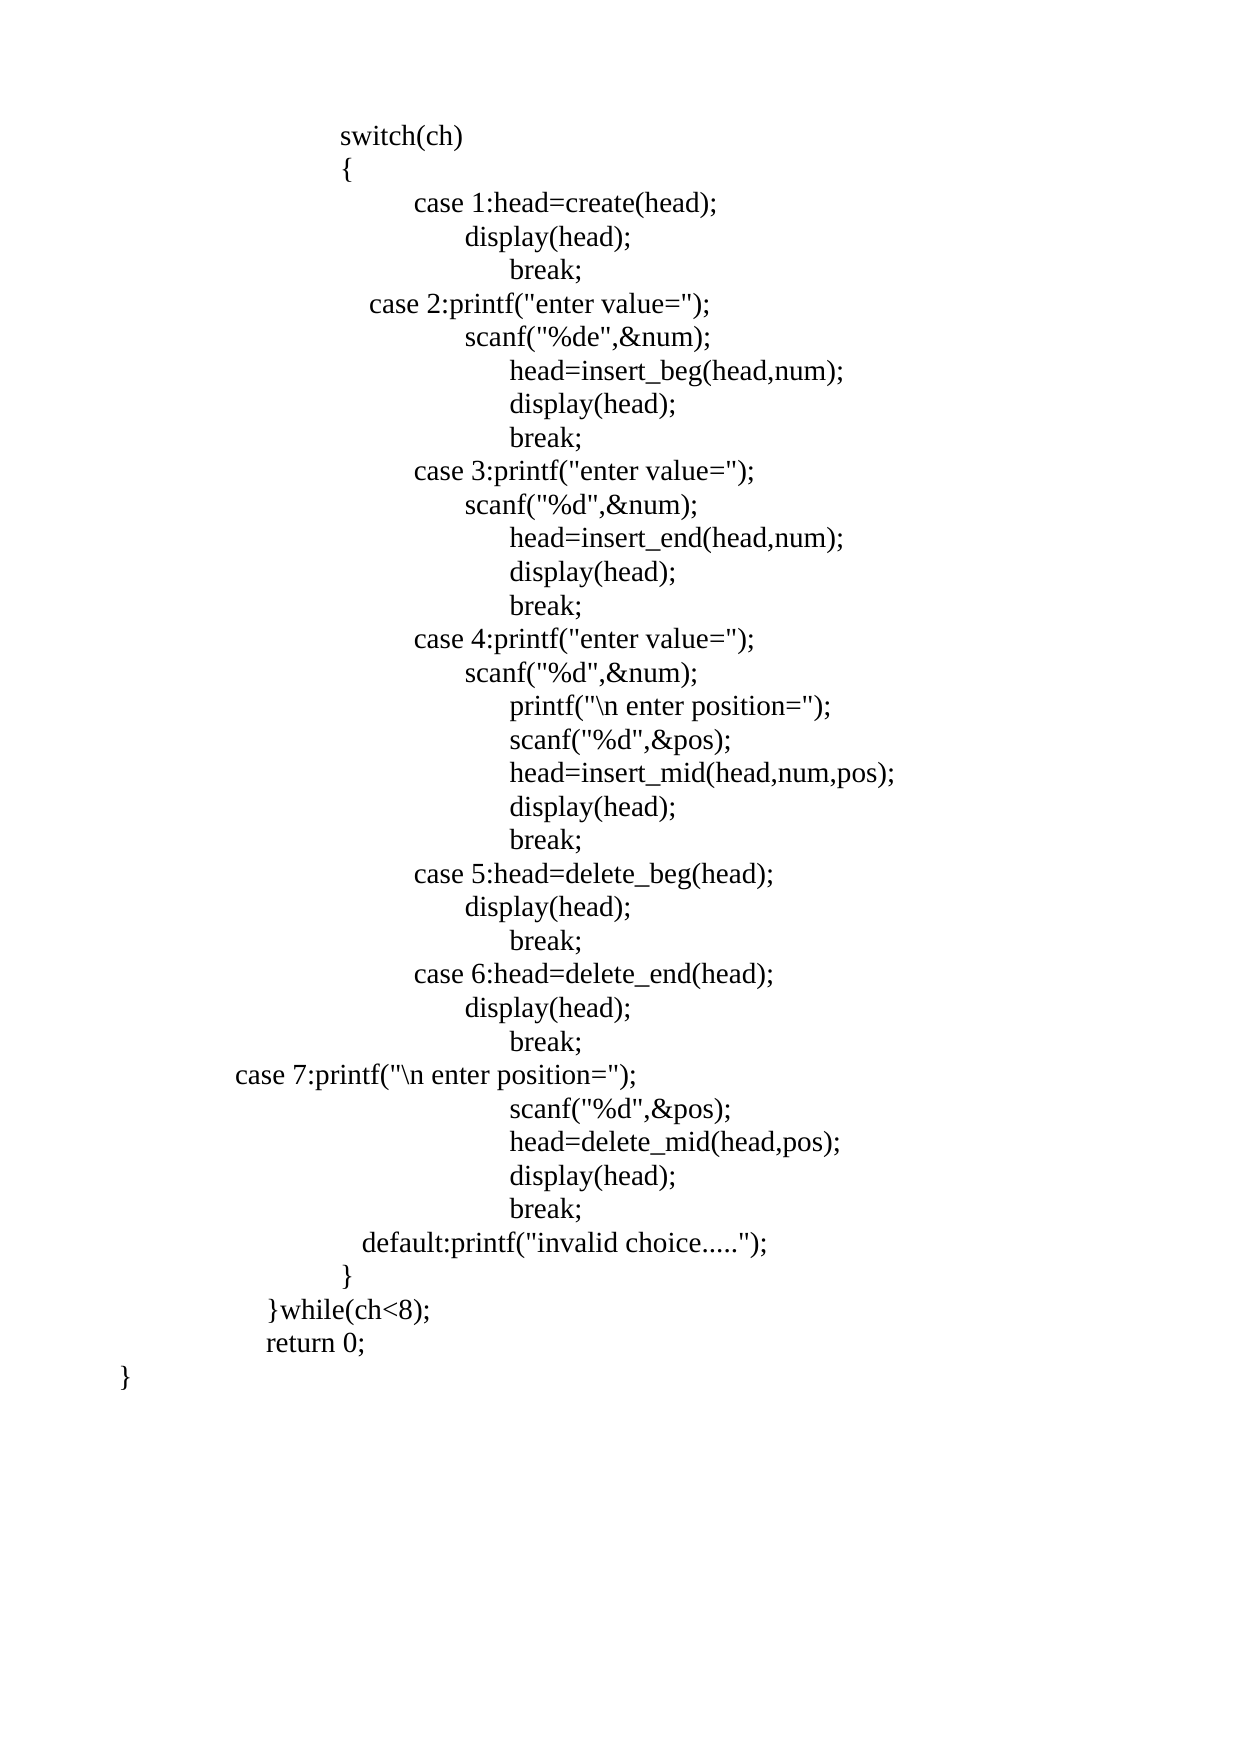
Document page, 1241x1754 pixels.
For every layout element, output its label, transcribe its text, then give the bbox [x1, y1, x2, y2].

text case 3:printf("enter value="); [118, 453, 1122, 487]
text }while(ch<8); [118, 1292, 1122, 1326]
text display(head); [118, 554, 1122, 588]
text display(head); [118, 1158, 1122, 1191]
text case 6:head=delete_end(head); [118, 957, 1122, 990]
text break; [118, 588, 1122, 621]
text scanf("%d",&num); [118, 655, 1122, 688]
text head=insert_end(head,num); [118, 521, 1122, 554]
text case 7:printf("\n enter position="); [118, 1057, 1122, 1091]
text } [118, 1258, 1122, 1292]
text } [118, 1359, 1122, 1393]
text head=insert_beg(head,num); [118, 353, 1122, 386]
text head=insert_mid(head,num,pos); [118, 755, 1122, 789]
text break; [118, 923, 1122, 957]
text case 2:printf("enter value="); [118, 286, 1122, 319]
text break; [118, 1024, 1122, 1057]
text break; [118, 822, 1122, 856]
text display(head); [118, 386, 1122, 420]
text default:printf("invalid choice....."); [118, 1225, 1122, 1258]
text break; [118, 420, 1122, 453]
text break; [118, 252, 1122, 286]
text break; [118, 1191, 1122, 1225]
text switch(ch) [118, 118, 1122, 152]
text return 0; [118, 1326, 1122, 1359]
text scanf("%d",&pos); [118, 722, 1122, 755]
text display(head); [118, 219, 1122, 252]
text case 1:head=create(head); [118, 185, 1122, 219]
text case 5:head=delete_beg(head); [118, 856, 1122, 889]
text display(head); [118, 889, 1122, 923]
text printf("\n enter position="); [118, 688, 1122, 722]
text { [118, 152, 1122, 185]
text display(head); [118, 990, 1122, 1024]
text scanf("%d",&num); [118, 487, 1122, 521]
text case 4:printf("enter value="); [118, 621, 1122, 655]
text display(head); [118, 789, 1122, 822]
text scanf("%de",&num); [118, 319, 1122, 353]
text scanf("%d",&pos); [118, 1091, 1122, 1124]
text head=delete_mid(head,pos); [118, 1124, 1122, 1158]
